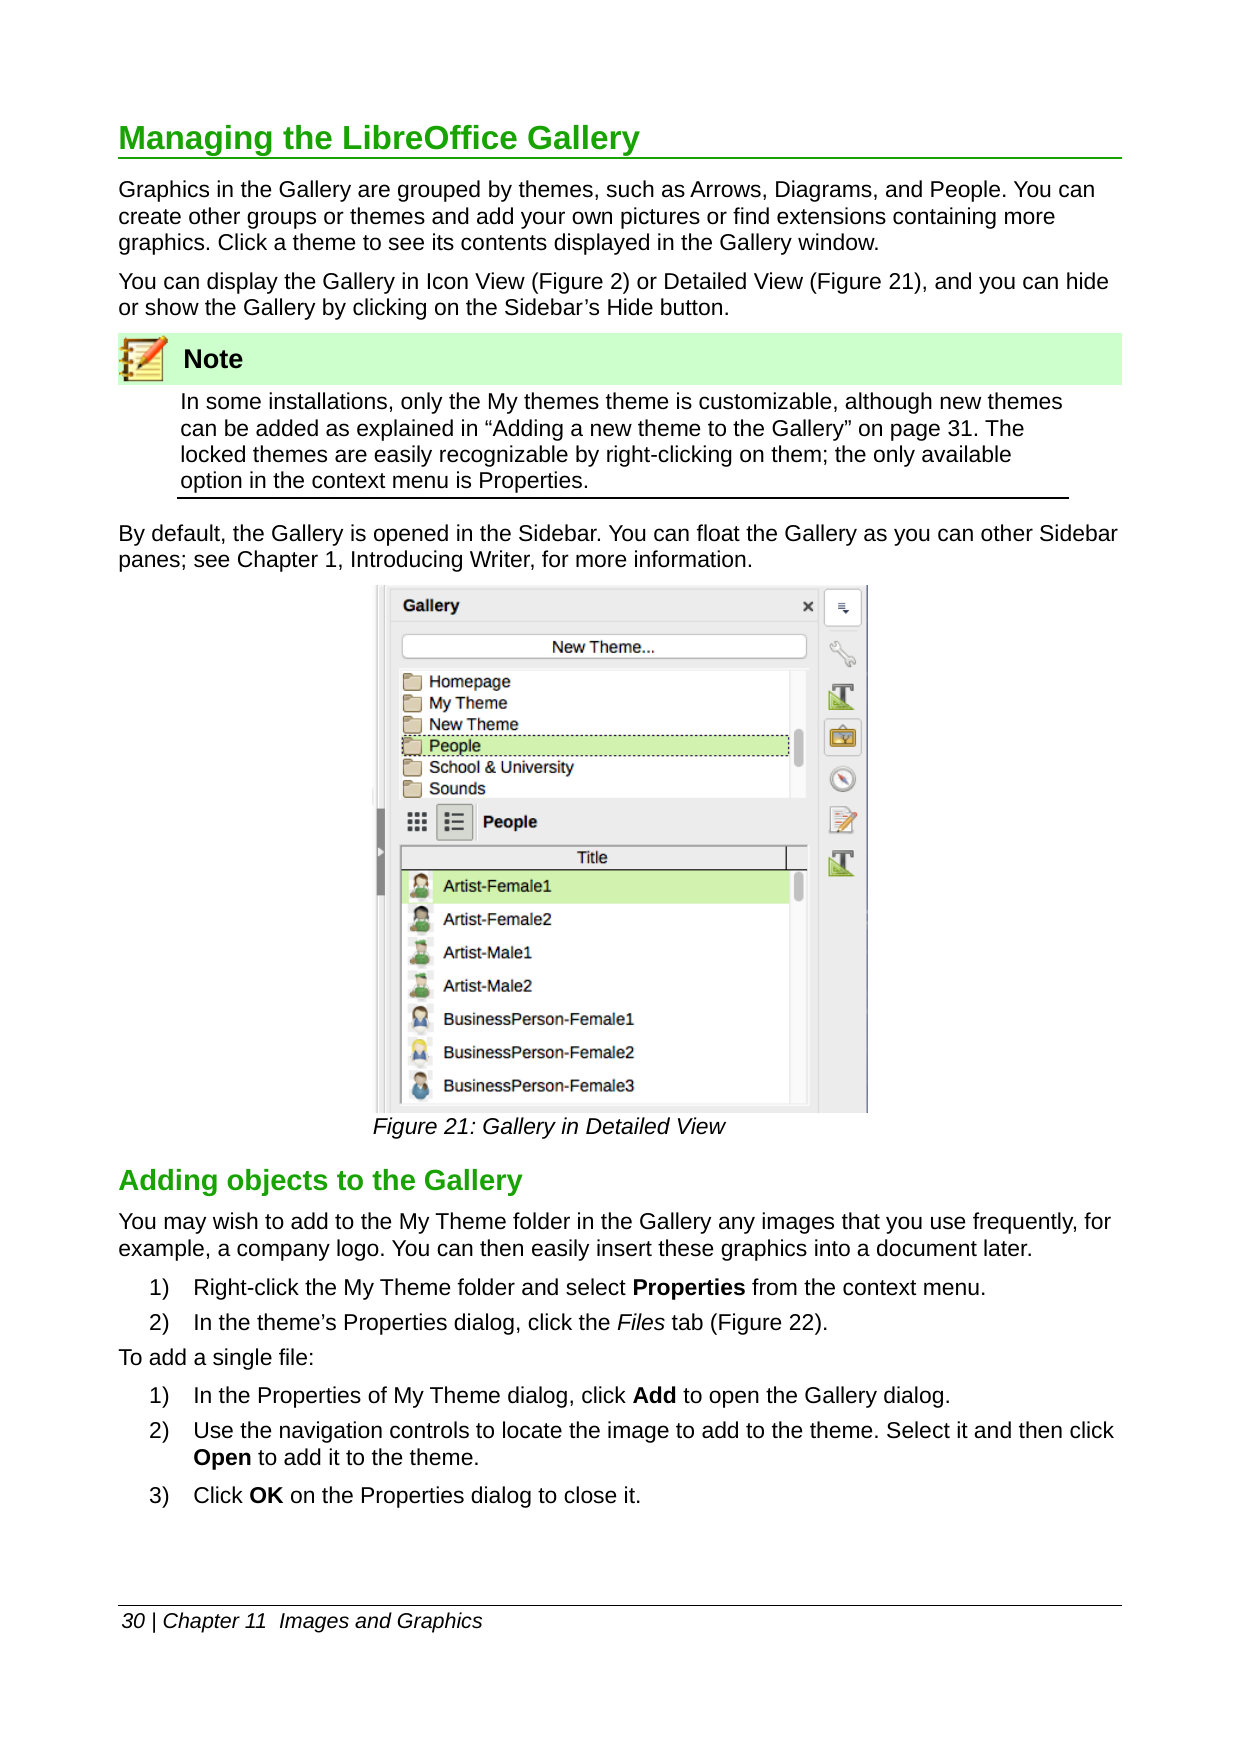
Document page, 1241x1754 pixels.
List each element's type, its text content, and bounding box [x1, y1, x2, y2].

subtitle Adding objects to the Gallery [118, 1163, 1122, 1197]
text By default, the Gallery is opened in the Sidebar. You can float the Gallery as you can other Sidebar panes; see Chapter 1, Introducing Writer, for more information. [118, 520, 1122, 572]
subtitle Note [118, 333, 1122, 385]
picture [372, 585, 868, 1113]
text Graphics in the Gallery are grouped by themes, such as Arrows, Diagrams, and People. You can create other groups or themes and add your own pictures or find extensions containing more graphics. Click a theme to see its contents displayed in the Gallery window. [118, 176, 1122, 255]
list Use the navigation controls to locate the image to add to the theme. Select it and then click Open to add it to the theme. [169, 1417, 1122, 1470]
picture [119, 334, 170, 385]
text Figure 21: Gallery in Detailed View [373, 1113, 868, 1139]
list Right-click the My Theme folder and select Properties from the context menu. [169, 1273, 1122, 1300]
list In the theme’s Properties dialog, click the Files tab (Figure 22). [169, 1309, 1122, 1335]
text You may wish to add to the My Theme folder in the Gallery any images that you use frequently, for example, a company logo. You can then easily insert these graphics into a document later. [118, 1208, 1122, 1261]
list In the Properties of My Theme dialog, click Add to open the Gallery dialog. [169, 1382, 1122, 1409]
text In some installations, only the My themes theme is customizable, although new themes can be added as explained in “Adding a new theme to the Gallery” on page 31. The locked themes are easily recognizable by right-clicking on them; the only available option in the context menu is Properties. [177, 385, 1069, 497]
list To add a single file: [118, 1344, 1122, 1370]
text You can display the Gallery in Icon View (Figure 2) or Detailed View (Figure 21), and you can hide or show the Gallery by clicking on the Sidebar’s Hide button. [118, 268, 1122, 321]
subtitle Managing the LibreOffice Gallery [118, 118, 1122, 157]
list Click OK on the Properties dialog to close it. [169, 1482, 1122, 1508]
